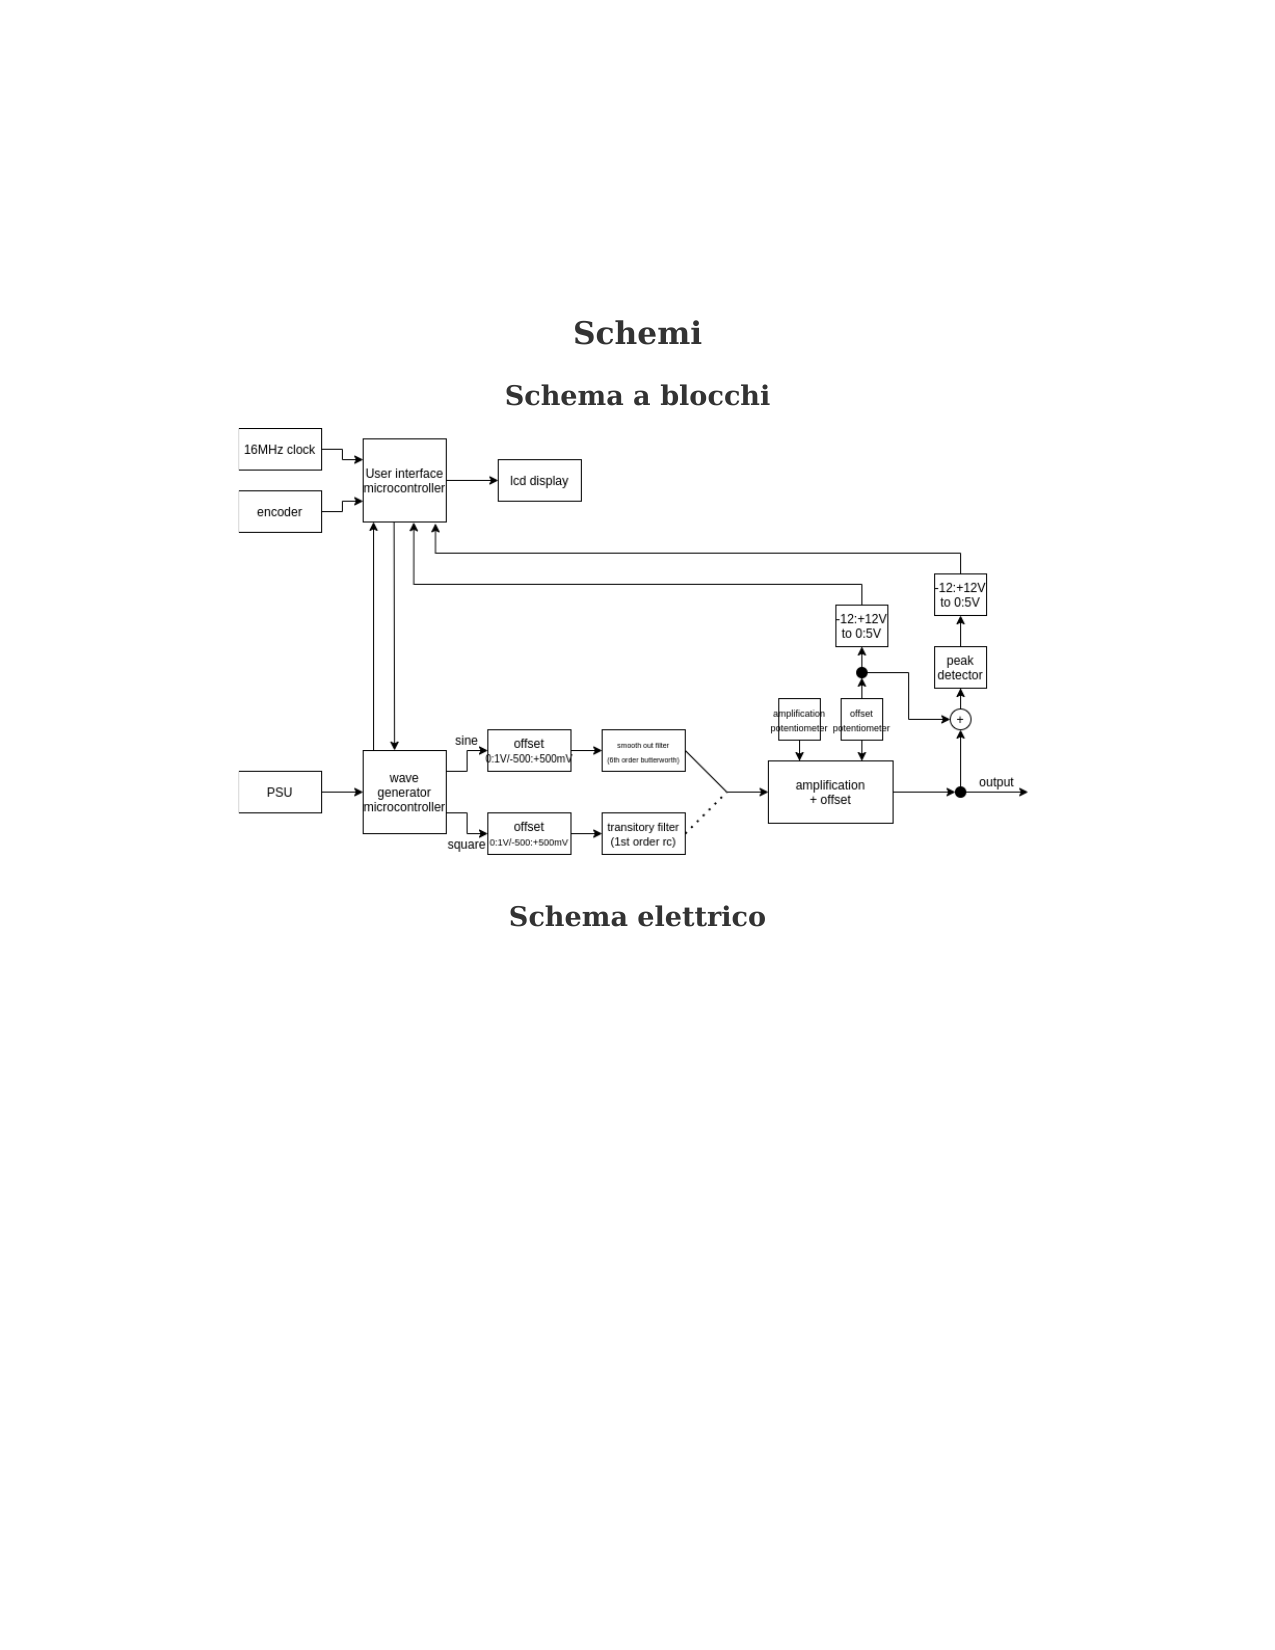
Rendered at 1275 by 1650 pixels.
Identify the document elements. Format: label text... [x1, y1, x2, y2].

text Schema elettrico [118, 901, 1157, 933]
picture [238, 428, 1037, 856]
text Schema a blocchi [118, 380, 1157, 412]
text Schemi [118, 315, 1157, 351]
